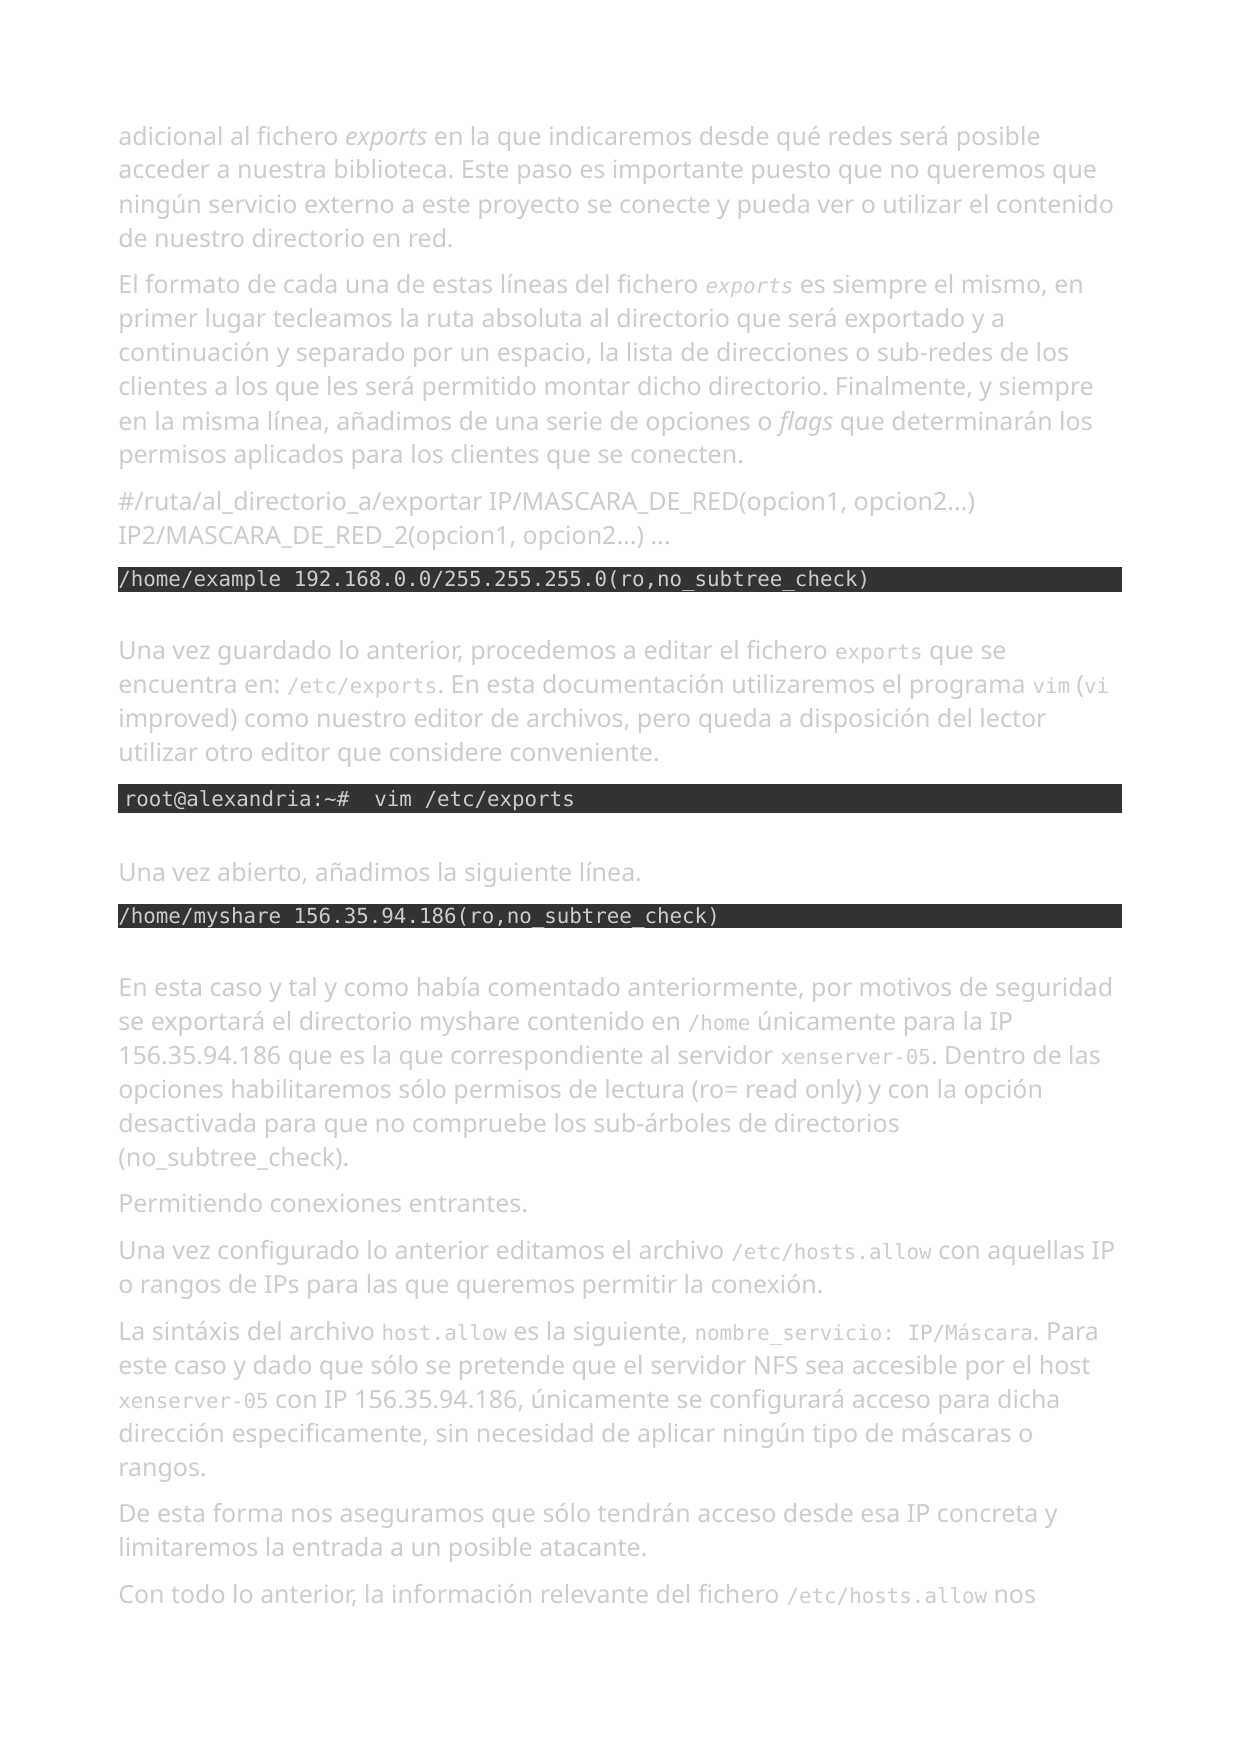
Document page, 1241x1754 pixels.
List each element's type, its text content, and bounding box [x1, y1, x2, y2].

text Con todo lo anterior, la información relevante del fichero /etc/hosts.allow nos [118, 1577, 1122, 1611]
text adicional al fichero exports en la que indicaremos desde qué redes será posible acceder a nuestra biblioteca. Este paso es importante puesto que no queremos que ningún servicio externo a este proyecto se conecte y pueda ver o utilizar el contenido de nuestro directorio en red. [118, 118, 1122, 254]
text /home/myshare 156.35.94.186(ro,no_subtree_check) [118, 904, 1122, 928]
text El formato de cada una de estas líneas del fichero exports es siempre el mismo, en primer lugar tecleamos la ruta absoluta al directorio que será exportado y a continuación y separado por un espacio, la lista de direcciones o sub-redes de los clientes a los que les será permitido montar dicho directorio. Finalmente, y siempre en la misma línea, añadimos de una serie de opciones o flags que determinarán los permisos aplicados para los clientes que se conecten. [118, 267, 1122, 471]
text Una vez abierto, añadimos la siguiente línea. [118, 854, 1122, 888]
text #/ruta/al_directorio_a/exportar IP/MASCARA_DE_RED(opcion1, opcion2...) IP2/MASCARA_DE_RED_2(opcion1, opcion2...) ... [118, 484, 1122, 552]
text /home/example 192.168.0.0/255.255.255.0(ro,no_subtree_check) [118, 567, 1122, 592]
text root@alexandria:~# vim /etc/exports [118, 784, 1122, 813]
text La sintáxis del archivo host.allow es la siguiente, nombre_servicio: IP/Máscara. Para este caso y dado que sólo se pretende que el servidor NFS sea accesible por el host xenserver-05 con IP 156.35.94.186, únicamente se configurará acceso para dicha dirección especificamente, sin necesidad de aplicar ningún tipo de máscaras o rangos. [118, 1313, 1122, 1483]
text Una vez configurado lo anterior editamos el archivo /etc/hosts.allow con aquellas IP o rangos de IPs para las que queremos permitir la conexión. [118, 1233, 1122, 1301]
text Permitiendo conexiones entrantes. [118, 1186, 1122, 1220]
text Una vez guardado lo anterior, procedemos a editar el fichero exports que se encuentra en: /etc/exports. En esta documentación utilizaremos el programa vim (vi improved) como nuestro editor de archivos, pero queda a disposición del lector utilizar otro editor que considere conveniente. [118, 633, 1122, 769]
text De esta forma nos aseguramos que sólo tendrán acceso desde esa IP concreta y limitaremos la entrada a un posible atacante. [118, 1496, 1122, 1564]
text En esta caso y tal y como había comentado anteriormente, por motivos de seguridad se exportará el directorio myshare contenido en /home únicamente para la IP 156.35.94.186 que es la que correspondiente al servidor xenserver-05. Dentro de las opciones habilitaremos sólo permisos de lectura (ro= read only) y con la opción desactivada para que no compruebe los sub-árboles de directorios (no_subtree_check). [118, 969, 1122, 1173]
